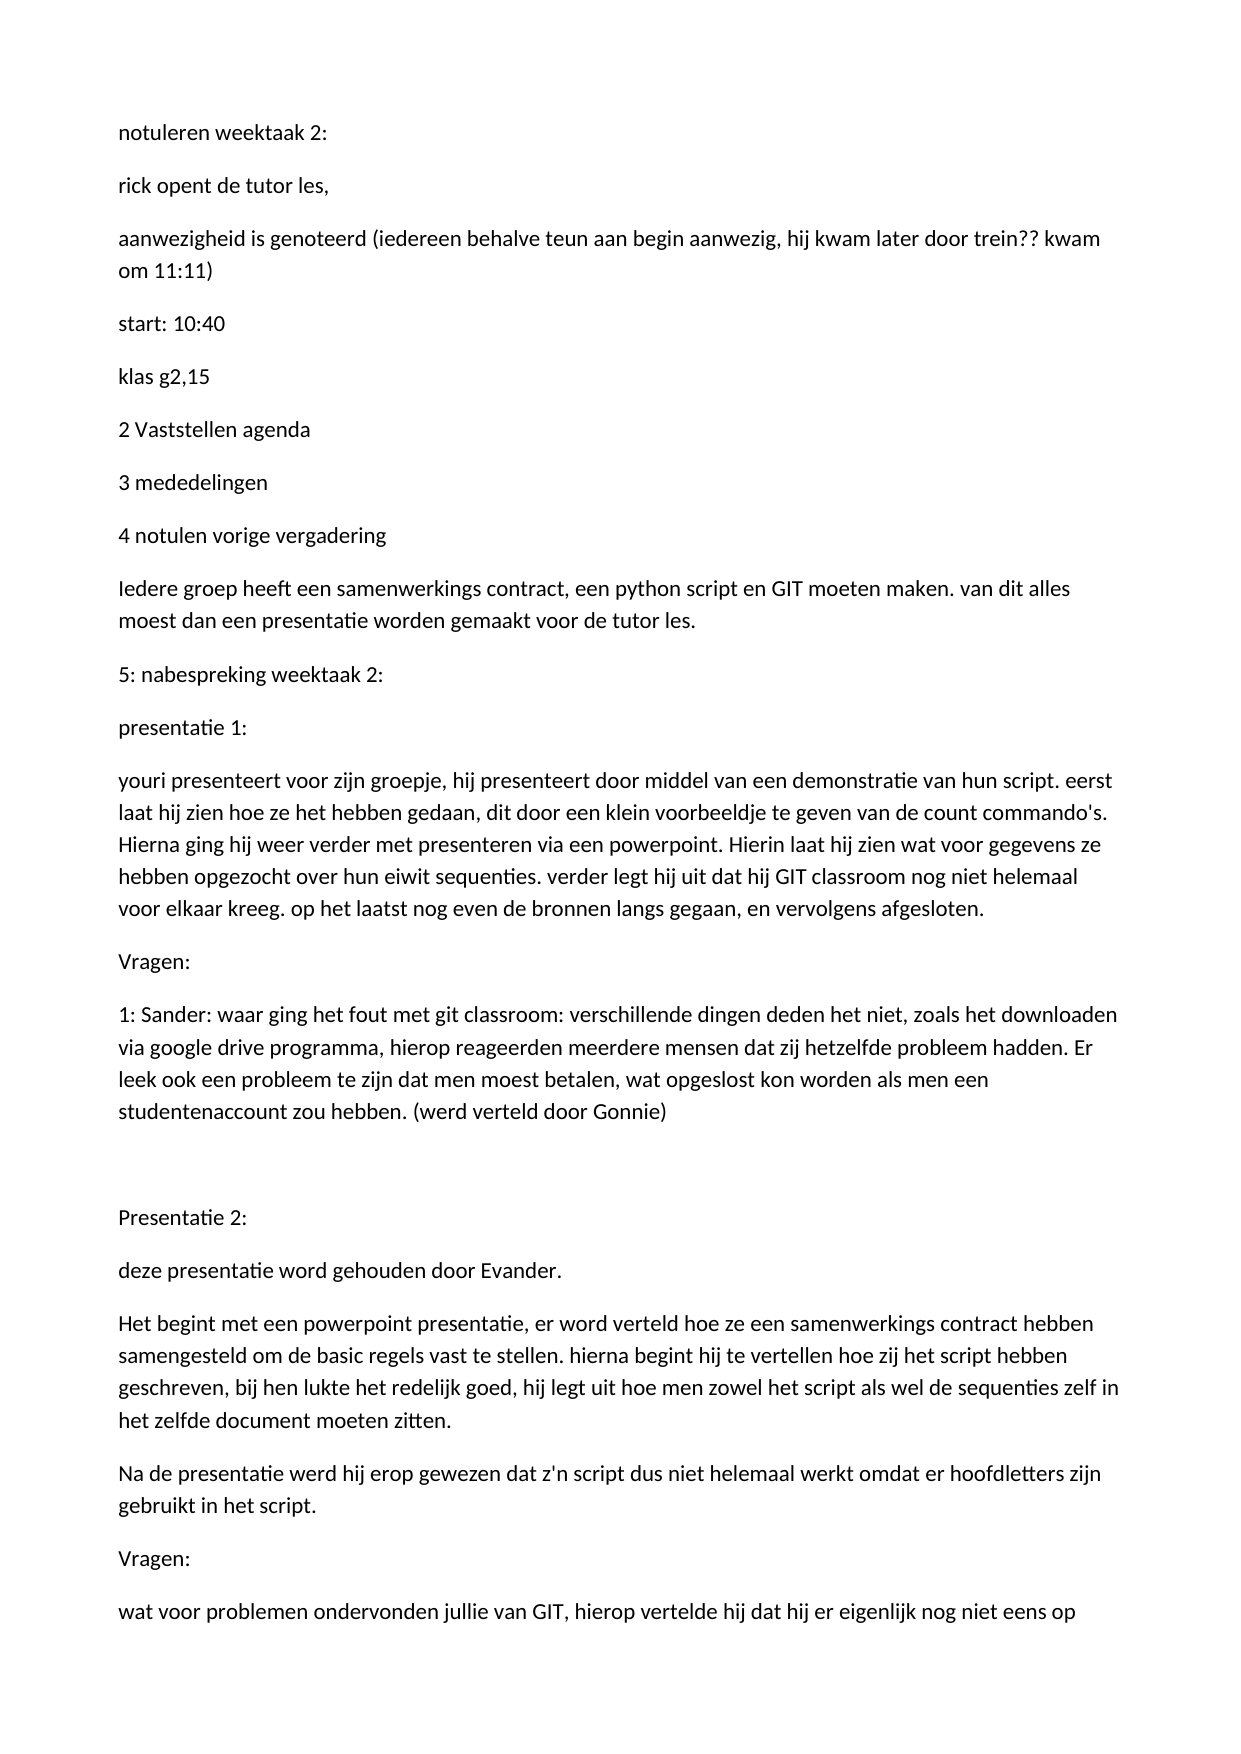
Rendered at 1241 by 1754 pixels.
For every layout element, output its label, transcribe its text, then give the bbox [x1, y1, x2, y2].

text aanwezigheid is genoteerd (iedereen behalve teun aan begin aanwezig, hij kwam later door trein?? kwam om 11:11) [118, 224, 1122, 284]
text 2 Vaststellen agenda [118, 415, 1122, 443]
text Vragen: [118, 947, 1122, 976]
text presentatie 1: [118, 713, 1122, 741]
text wat voor problemen ondervonden jullie van GIT, hierop vertelde hij dat hij er eigenlijk nog niet eens op [118, 1597, 1122, 1625]
text 4 notulen vorige vergadering [118, 521, 1122, 549]
text 3 mededelingen [118, 468, 1122, 496]
text klas g2,15 [118, 362, 1122, 390]
text Vragen: [118, 1544, 1122, 1572]
text deze presentatie word gehouden door Evander. [118, 1256, 1122, 1284]
text 5: nabespreking weektaak 2: [118, 660, 1122, 688]
text start: 10:40 [118, 309, 1122, 337]
text 1: Sander: waar ging het fout met git classroom: verschillende dingen deden het niet, zoals het downloaden via google drive programma, hierop reageerden meerdere mensen dat zij hetzelfde probleem hadden. Er leek ook een probleem te zijn dat men moest betalen, wat opgeslost kon worden als men een studentenaccount zou hebben. (werd verteld door Gonnie) [118, 1001, 1122, 1125]
text Presentatie 2: [118, 1203, 1122, 1231]
text youri presenteert voor zijn groepje, hij presenteert door middel van een demonstratie van hun script. eerst laat hij zien hoe ze het hebben gedaan, dit door een klein voorbeeldje te geven van de count commando's. Hierna ging hij weer verder met presenteren via een powerpoint. Hierin laat hij zien wat voor gegevens ze hebben opgezocht over hun eiwit sequenties. verder legt hij uit dat hij GIT classroom nog niet helemaal voor elkaar kreeg. op het laatst nog even de bronnen langs gegaan, en vervolgens afgesloten. [118, 766, 1122, 922]
text Het begint met een powerpoint presentatie, er word verteld hoe ze een samenwerkings contract hebben samengesteld om de basic regels vast te stellen. hierna begint hij te vertellen hoe zij het script hebben geschreven, bij hen lukte het redelijk goed, hij legt uit hoe men zowel het script als wel de sequenties zelf in het zelfde document moeten zitten. [118, 1309, 1122, 1434]
text rick opent de tutor les, [118, 171, 1122, 199]
text Na de presentatie werd hij erop gewezen dat z'n script dus niet helemaal werkt omdat er hoofdletters zijn gebruikt in het script. [118, 1459, 1122, 1519]
text notuleren weektaak 2: [118, 118, 1122, 146]
text Iedere groep heeft een samenwerkings contract, een python script en GIT moeten maken. van dit alles moest dan een presentatie worden gemaakt voor de tutor les. [118, 574, 1122, 635]
